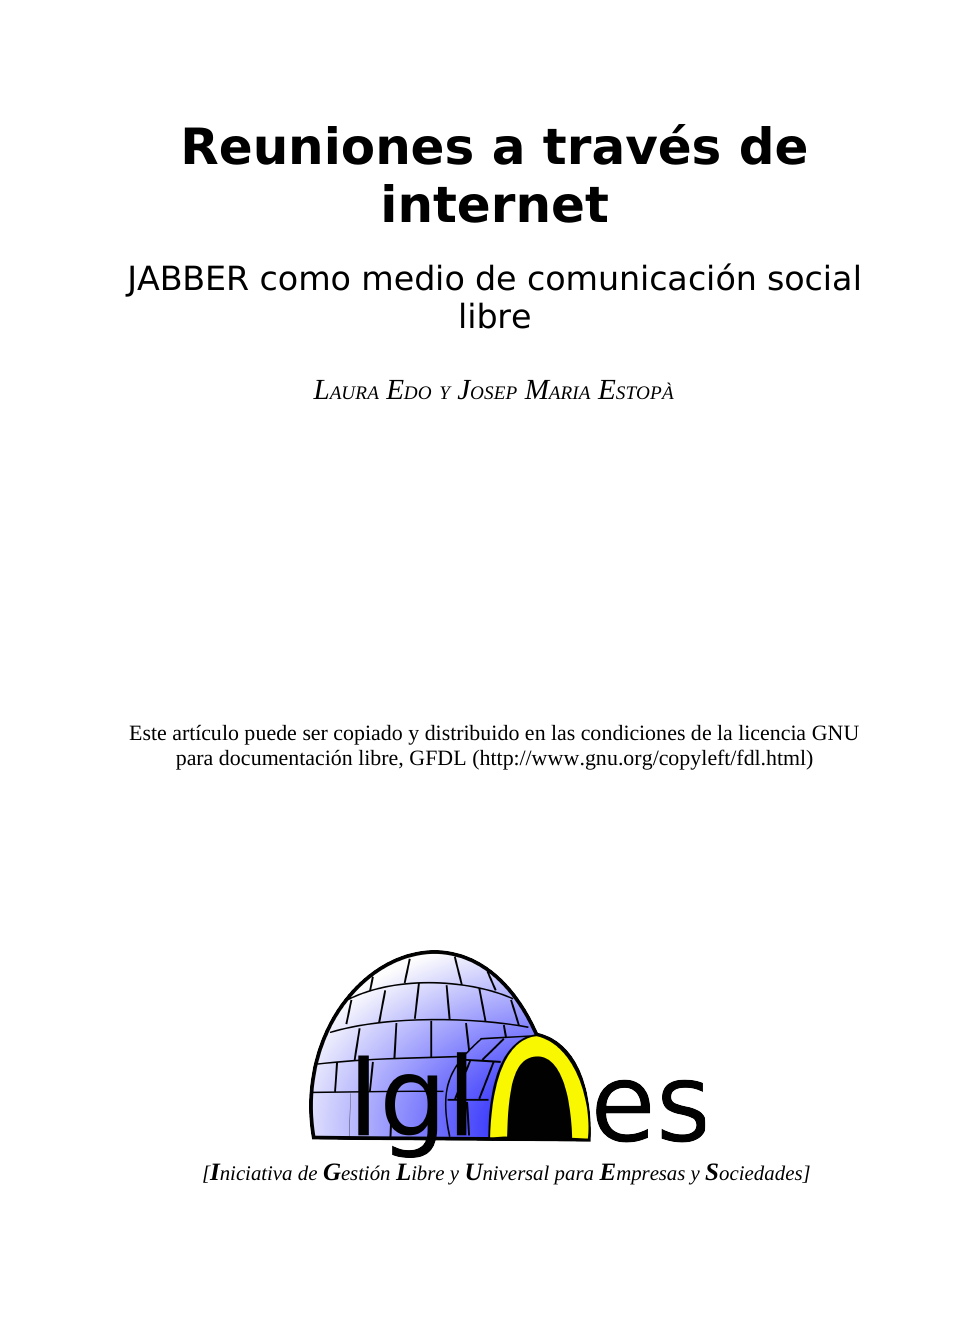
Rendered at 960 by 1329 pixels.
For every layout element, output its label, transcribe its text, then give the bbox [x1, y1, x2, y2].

title Reuniones a través de internet [118, 118, 871, 234]
picture [309, 950, 705, 1158]
subtitle JABBER como medio de comunicación social libre [118, 259, 871, 337]
text Laura Edo y Josep Maria Estopà [118, 373, 871, 406]
text Este artículo puede ser copiado y distribuido en las condiciones de la licencia GNU para documentación libre, GFDL (http://www.gnu.org/copyleft/fdl.html) [118, 721, 871, 770]
